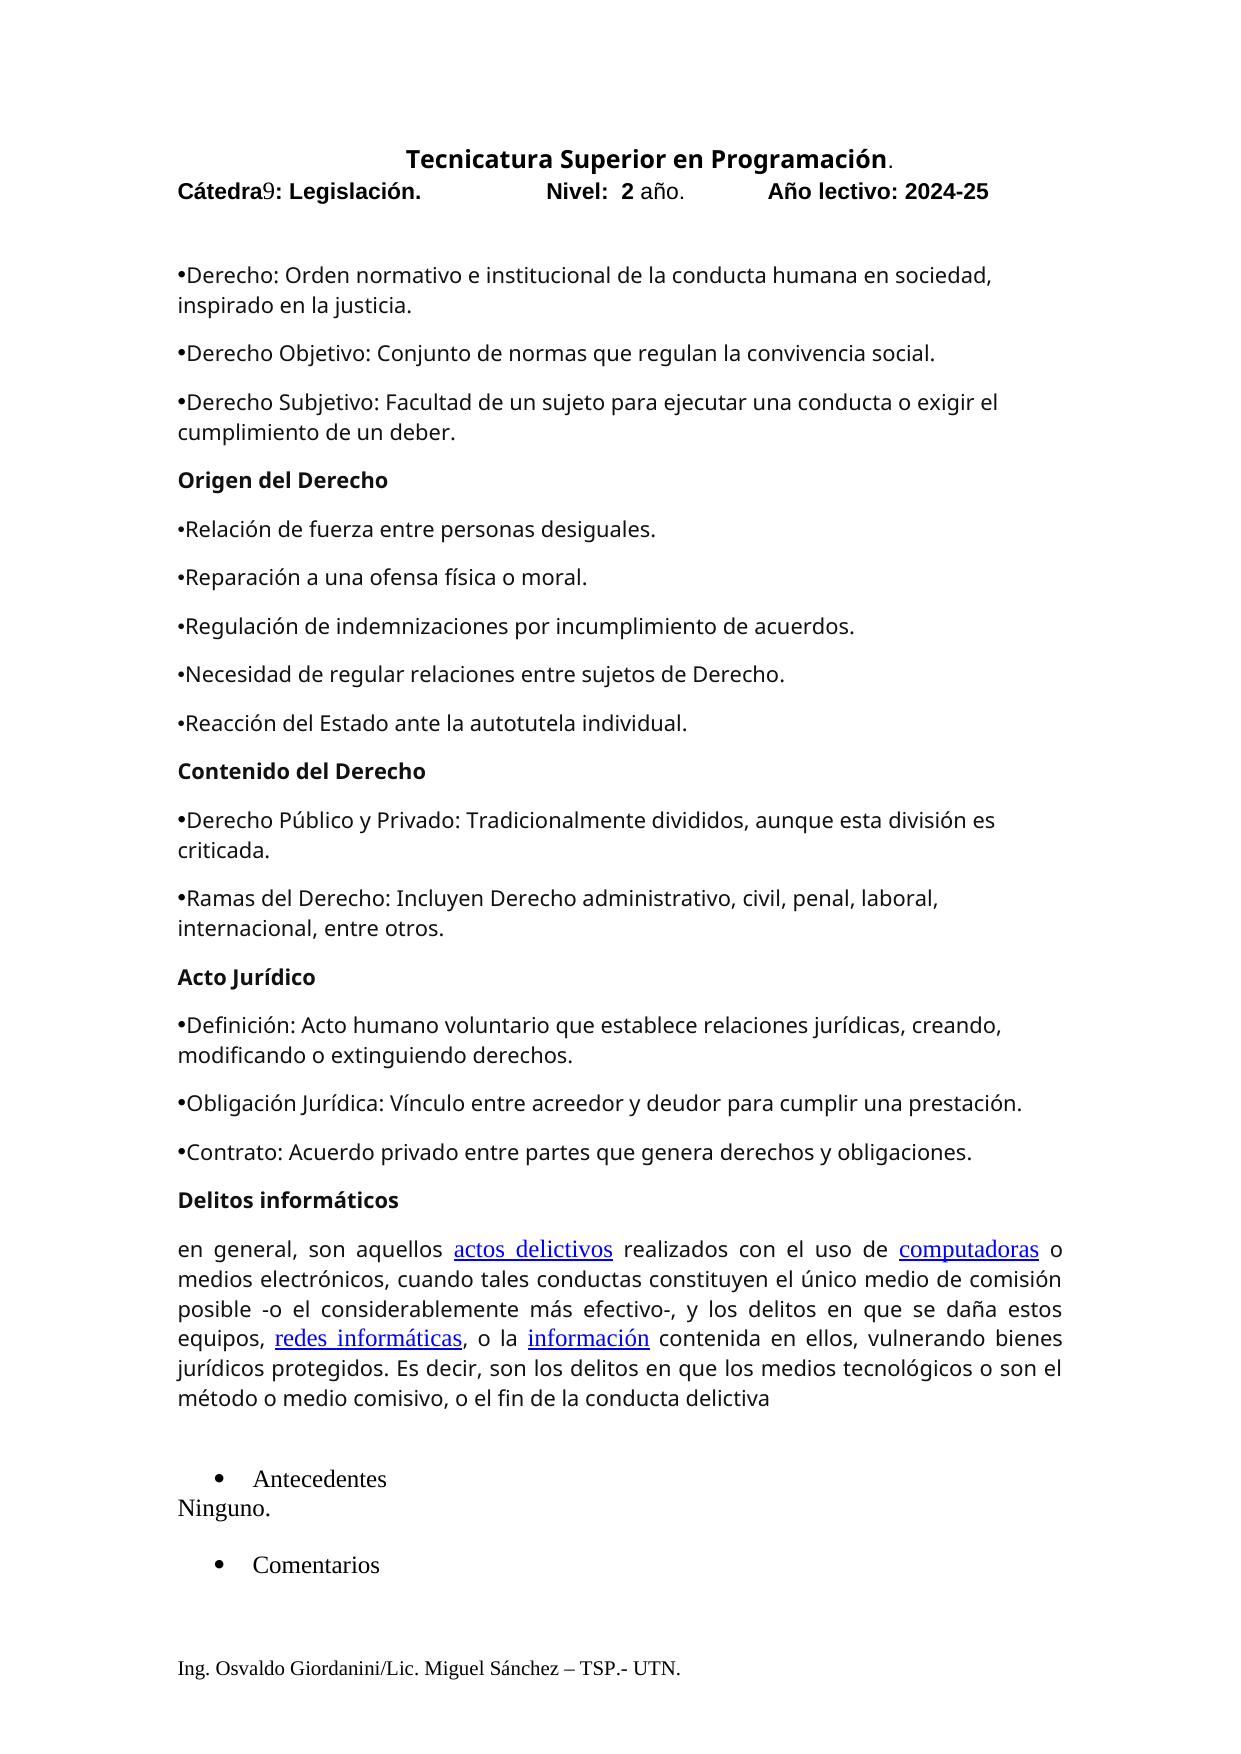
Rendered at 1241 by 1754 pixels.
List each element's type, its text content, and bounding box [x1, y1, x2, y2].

list Comentarios [215, 1550, 1063, 1579]
list Necesidad de regular relaciones entre sujetos de Derecho. [177, 659, 1063, 689]
list Derecho Público y Privado: Tradicionalmente divididos, aunque esta división es criticada. [177, 805, 1063, 864]
list Antecedentes [215, 1464, 1063, 1493]
subtitle Acto Jurídico [177, 961, 1063, 991]
list Contrato: Acuerdo privado entre partes que genera derechos y obligaciones. [177, 1137, 1063, 1167]
list Derecho: Orden normativo e institucional de la conducta humana en sociedad, inspirado en la justicia. [177, 260, 1063, 319]
text Delitos informáticos [177, 1185, 1063, 1215]
list Reacción del Estado ante la autotutela individual. [177, 708, 1063, 737]
list Reparación a una ofensa física o moral. [177, 562, 1063, 592]
list Definición: Acto humano voluntario que establece relaciones jurídicas, creando, modificando o extinguiendo derechos. [177, 1010, 1063, 1069]
list Ramas del Derecho: Incluyen Derecho administrativo, civil, penal, laboral, internacional, entre otros. [177, 883, 1063, 943]
list Obligación Jurídica: Vínculo entre acreedor y deudor para cumplir una prestación. [177, 1088, 1063, 1118]
list Derecho Objetivo: Conjunto de normas que regulan la convivencia social. [177, 338, 1063, 368]
text en general, son aquellos actos delictivos realizados con el uso de computadoras o medios electrónicos, cuando tales conductas constituyen el único medio de comisión posible -o el considerablemente más efectivo-, y los delitos en que se daña estos equipos, redes informáticas, o la información contenida en ellos, vulnerando bienes jurídicos protegidos. Es decir, son los delitos en que los medios tecnológicos o son el método o medio comisivo, o el fin de la conducta delictiva [177, 1234, 1063, 1413]
list Regulación de indemnizaciones por incumplimiento de acuerdos. [177, 611, 1063, 640]
list Derecho Subjetivo: Facultad de un sujeto para ejecutar una conducta o exigir el cumplimiento de un deber. [177, 387, 1063, 446]
list Ninguno. [177, 1493, 1063, 1521]
subtitle Origen del Derecho [177, 465, 1063, 495]
subtitle Contenido del Derecho [177, 756, 1063, 786]
list Relación de fuerza entre personas desiguales. [177, 513, 1063, 543]
